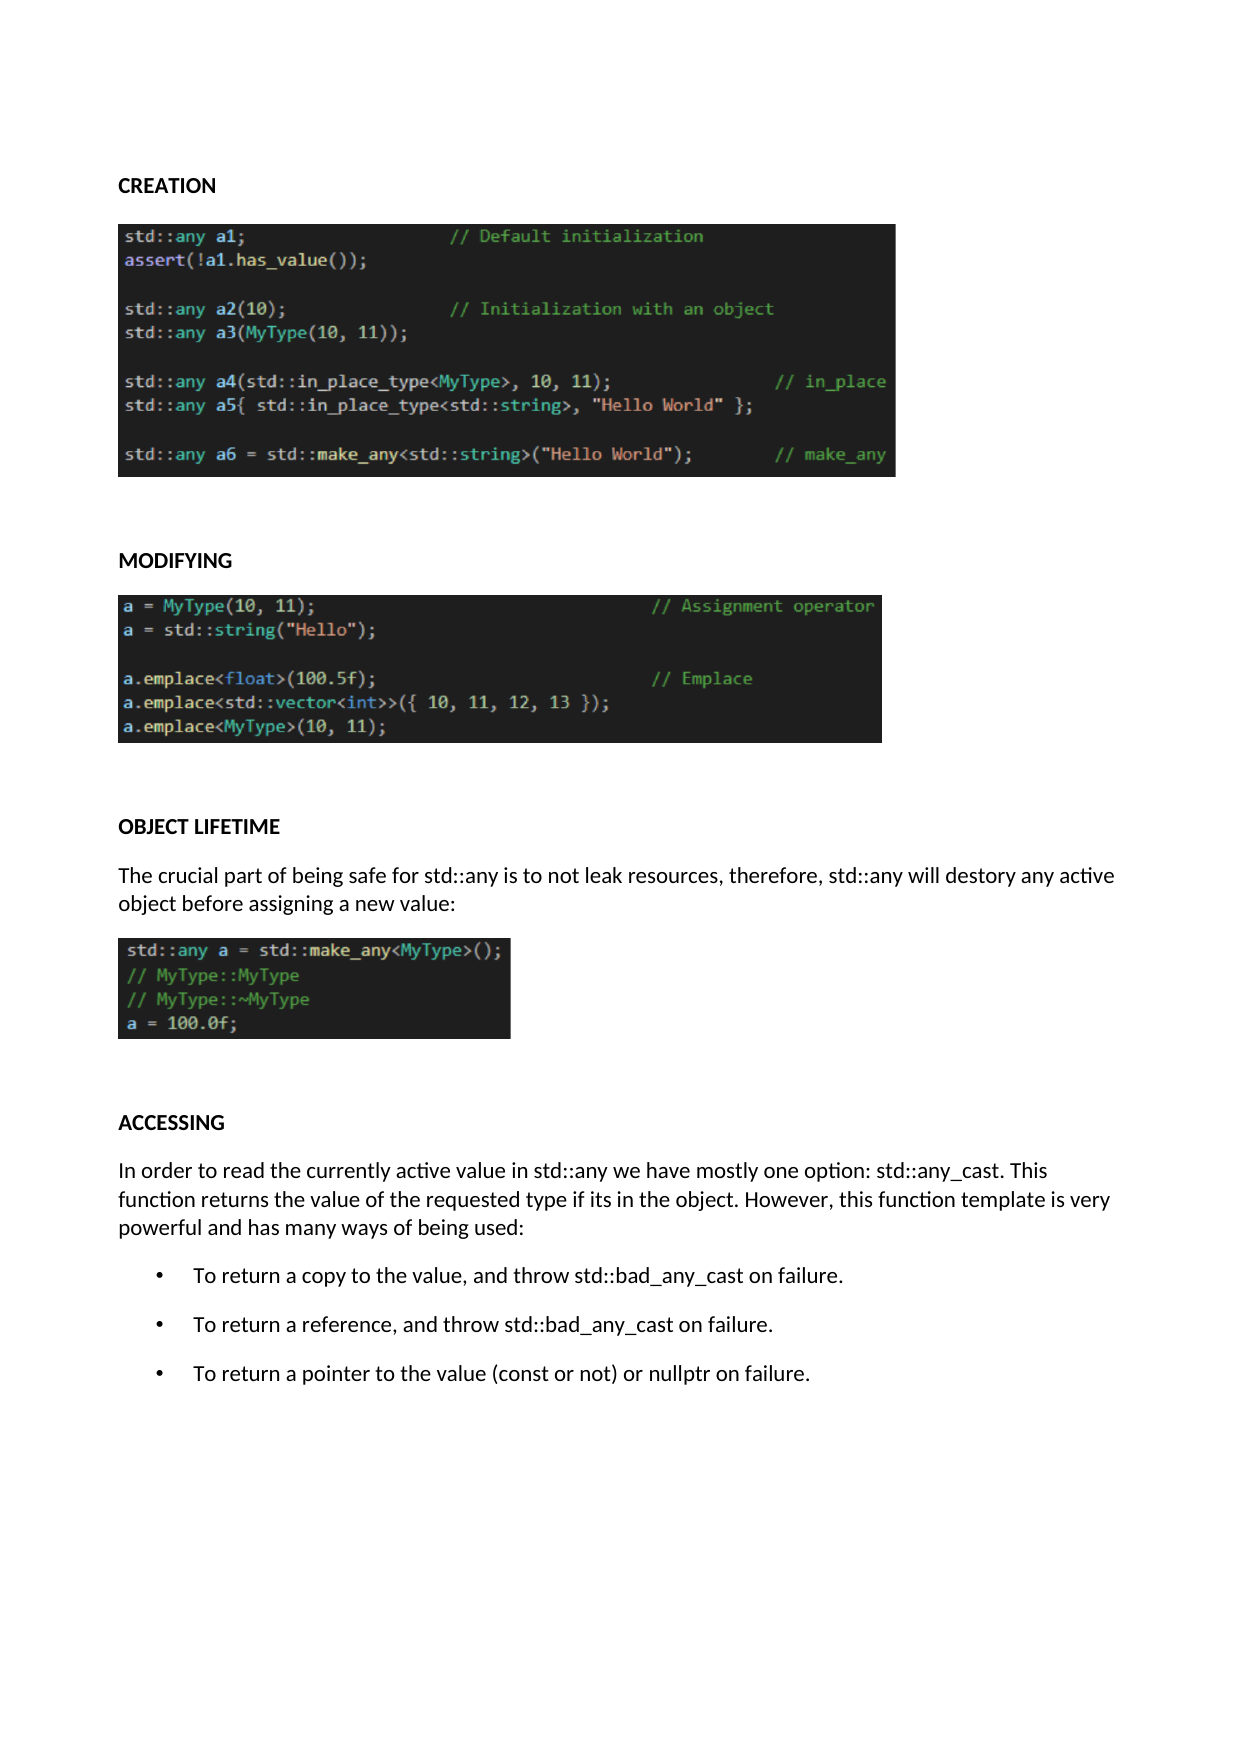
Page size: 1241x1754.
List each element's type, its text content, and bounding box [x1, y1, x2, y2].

text The crucial part of being safe for std::any is to not leak resources, therefore, std::any will destory any active object before assigning a new value: [118, 861, 1122, 917]
text MODIFYING [118, 546, 1122, 574]
list To return a pointer to the value (const or not) or nullptr on failure. [156, 1359, 1122, 1387]
text In order to read the currently active value in std::any we have mostly one option: std::any_cast. This function returns the value of the requested type if its in the object. However, this function template is very powerful and has many ways of being used: [118, 1157, 1122, 1241]
text OBJECT LIFETIME [118, 812, 1122, 840]
list To return a reference, and throw std::bad_any_cast on failure. [156, 1310, 1122, 1338]
text CREATION [118, 171, 1122, 199]
list To return a copy to the value, and throw std::bad_any_cast on failure. [156, 1262, 1122, 1289]
text ACCESSING [118, 1108, 1122, 1136]
